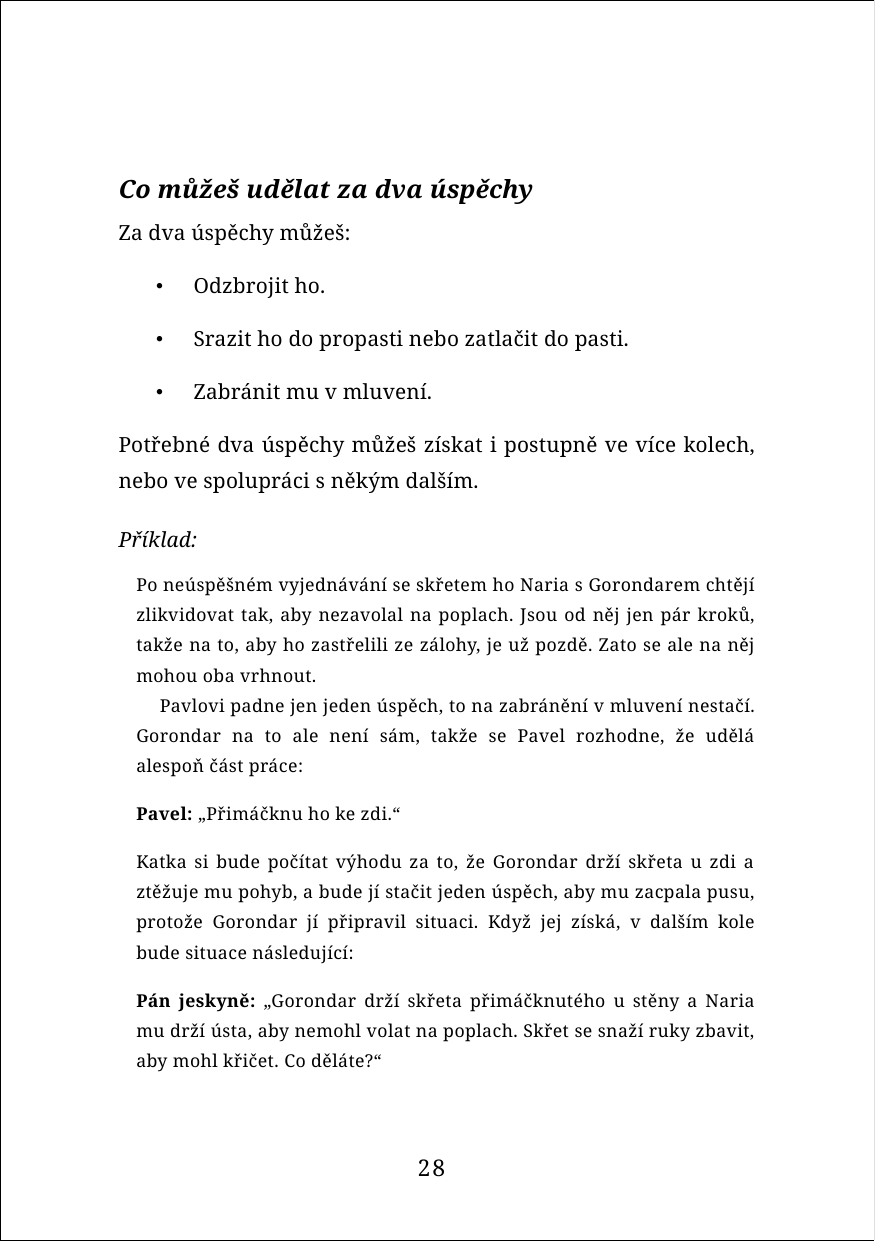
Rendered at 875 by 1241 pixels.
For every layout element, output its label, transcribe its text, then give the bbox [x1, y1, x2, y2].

text Potřebné dva úspěchy můžeš získat i postupně ve více kolech, nebo ve spolupráci s někým dalším. [118, 431, 756, 494]
list Odzbrojit ho. [156, 271, 756, 299]
list Zabránit mu v mluvení. [156, 377, 756, 406]
text Katka si bude počítat výhodu za to, že Gorondar drží skřeta u zdi a ztěžuje mu pohyb, a bude jí stačit jeden úspěch, aby mu zacpala pusu, protože Gorondar jí připravil situaci. Když jej získá, v dalším kole bude situace následující: [136, 849, 756, 964]
text Pavel: „Přimáčknu ho ke zdi.“ [136, 802, 756, 826]
text Za dva úspěchy můžeš: [118, 218, 756, 246]
text Po neúspěšném vyjednávání se skřetem ho Naria s Gorondarem chtějí zlikvidovat tak, aby nezavolal na poplach. Jsou od něj jen pár kroků, takže na to, aby ho zastřelili ze zálohy, je už pozdě. Zato se ale na něj mohou oba vrhnout. Pavlovi padne jen jeden úspěch, to na zabránění v mluvení nestačí. Gorondar na to ale není sám, takže se Pavel rozhodne, že udělá alespoň část práce: [136, 572, 756, 778]
subtitle Co můžeš udělat za dva úspěchy [118, 172, 756, 206]
text Příklad: [118, 525, 756, 554]
text Pán jeskyně: „Gorondar drží skřeta přimáčknutého u stěny a Naria mu drží ústa, aby nemohl volat na poplach. Skřet se snaží ruky zbavit, aby mohl křičet. Co děláte?“ [136, 988, 756, 1073]
list Srazit ho do propasti nebo zatlačit do pasti. [156, 324, 756, 352]
